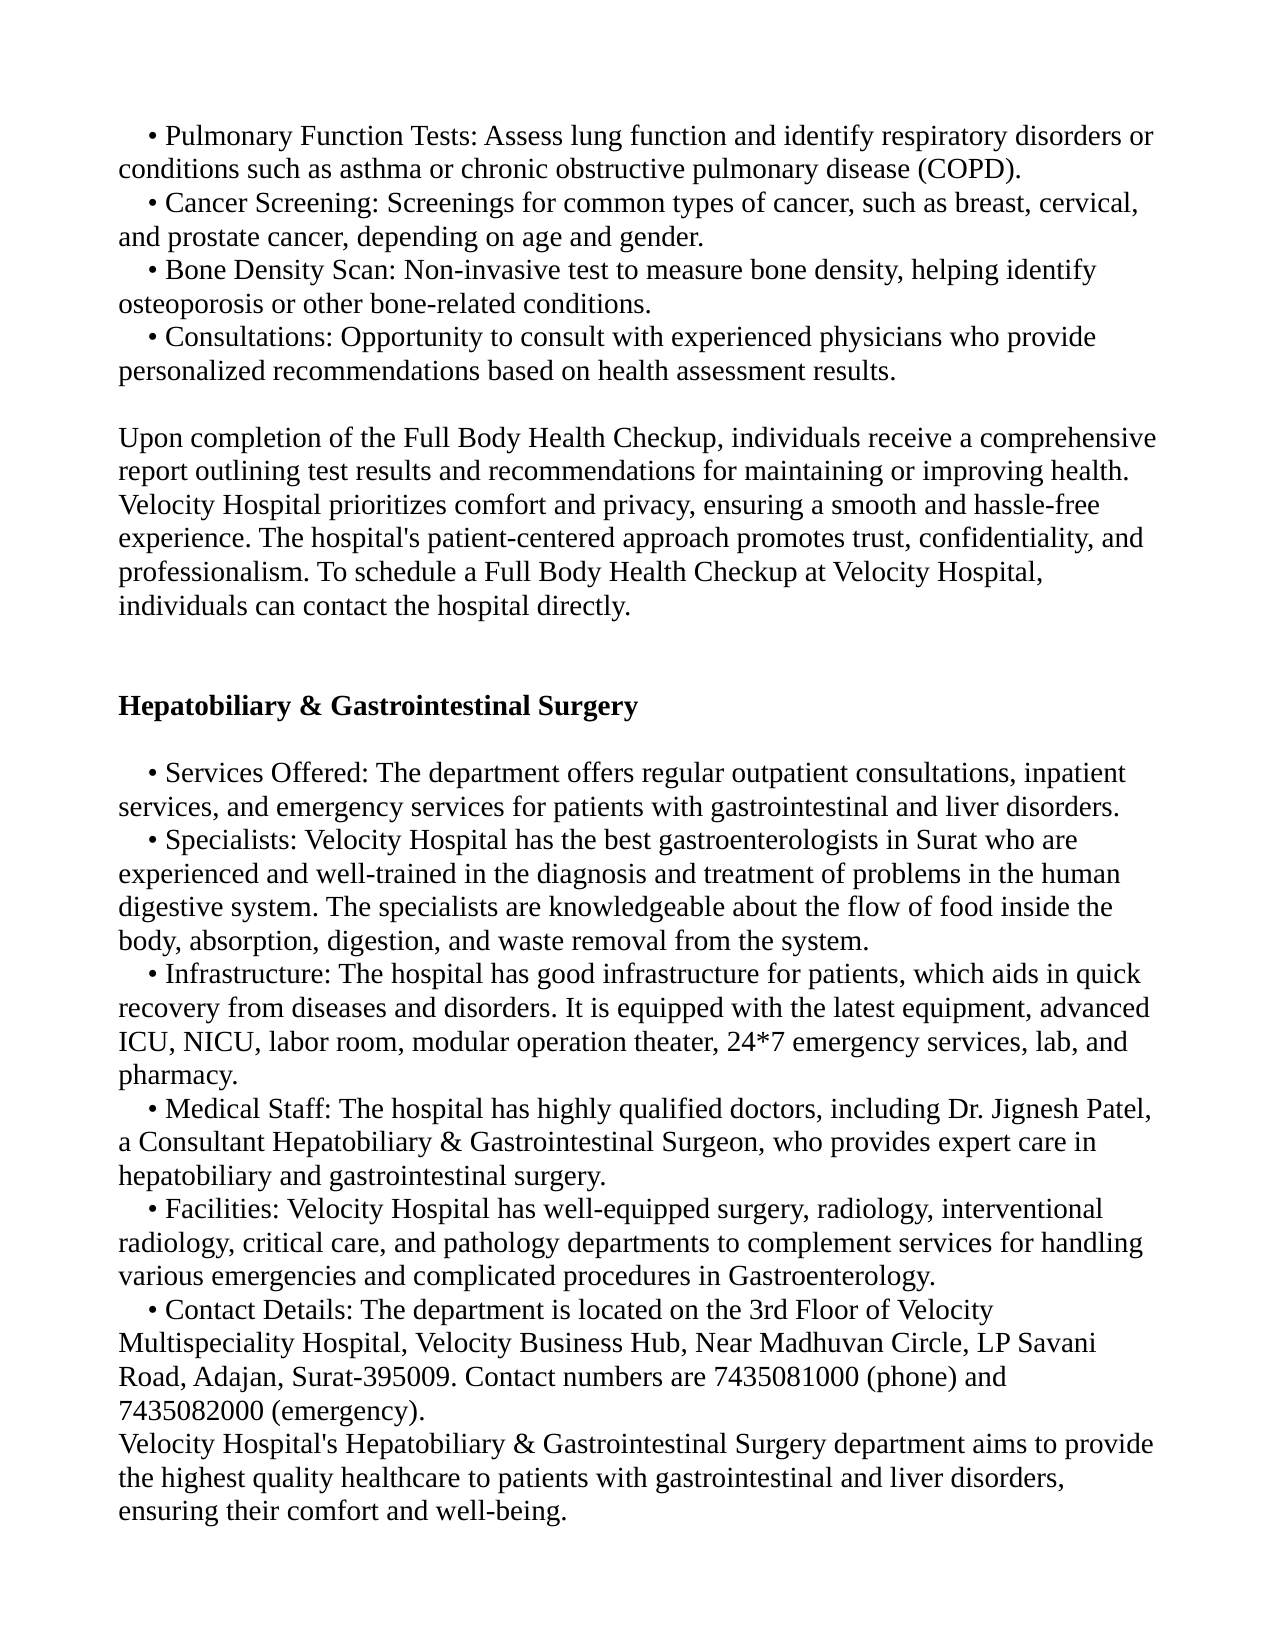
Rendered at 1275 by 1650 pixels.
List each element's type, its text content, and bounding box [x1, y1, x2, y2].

text • Infrastructure: The hospital has good infrastructure for patients, which aids in quick recovery from diseases and disorders. It is equipped with the latest equipment, advanced ICU, NICU, labor room, modular operation theater, 24*7 emergency services, lab, and pharmacy. [118, 957, 1157, 1091]
text • Contact Details: The department is located on the 3rd Floor of Velocity Multispeciality Hospital, Velocity Business Hub, Near Madhuvan Circle, LP Savani Road, Adajan, Surat-395009. Contact numbers are 7435081000 (phone) and 7435082000 (emergency). [118, 1292, 1157, 1426]
text • Specialists: Velocity Hospital has the best gastroenterologists in Surat who are experienced and well-trained in the diagnosis and treatment of problems in the human digestive system. The specialists are knowledgeable about the flow of food inside the body, absorption, digestion, and waste removal from the system. [118, 822, 1157, 957]
text • Services Offered: The department offers regular outpatient consultations, inpatient services, and emergency services for patients with gastrointestinal and liver disorders. [118, 755, 1157, 822]
text • Bone Density Scan: Non-invasive test to measure bone density, helping identify osteoporosis or other bone-related conditions. [118, 252, 1157, 319]
text • Pulmonary Function Tests: Assess lung function and identify respiratory disorders or conditions such as asthma or chronic obstructive pulmonary disease (COPD). [118, 118, 1157, 185]
text Upon completion of the Full Body Health Checkup, individuals receive a comprehensive report outlining test results and recommendations for maintaining or improving health. Velocity Hospital prioritizes comfort and privacy, ensuring a smooth and hassle-free experience. The hospital's patient-centered approach promotes trust, confidentiality, and professionalism. To schedule a Full Body Health Checkup at Velocity Hospital, individuals can contact the hospital directly. [118, 420, 1157, 621]
text • Facilities: Velocity Hospital has well-equipped surgery, radiology, interventional radiology, critical care, and pathology departments to complement services for handling various emergencies and complicated procedures in Gastroenterology. [118, 1191, 1157, 1292]
text Velocity Hospital's Hepatobiliary & Gastrointestinal Surgery department aims to provide the highest quality healthcare to patients with gastrointestinal and liver disorders, ensuring their comfort and well-being. [118, 1426, 1157, 1527]
text Hepatobiliary & Gastrointestinal Surgery [118, 688, 1157, 722]
text • Cancer Screening: Screenings for common types of cancer, such as breast, cervical, and prostate cancer, depending on age and gender. [118, 185, 1157, 252]
text • Medical Staff: The hospital has highly qualified doctors, including Dr. Jignesh Patel, a Consultant Hepatobiliary & Gastrointestinal Surgeon, who provides expert care in hepatobiliary and gastrointestinal surgery. [118, 1091, 1157, 1191]
text • Consultations: Opportunity to consult with experienced physicians who provide personalized recommendations based on health assessment results. [118, 319, 1157, 386]
